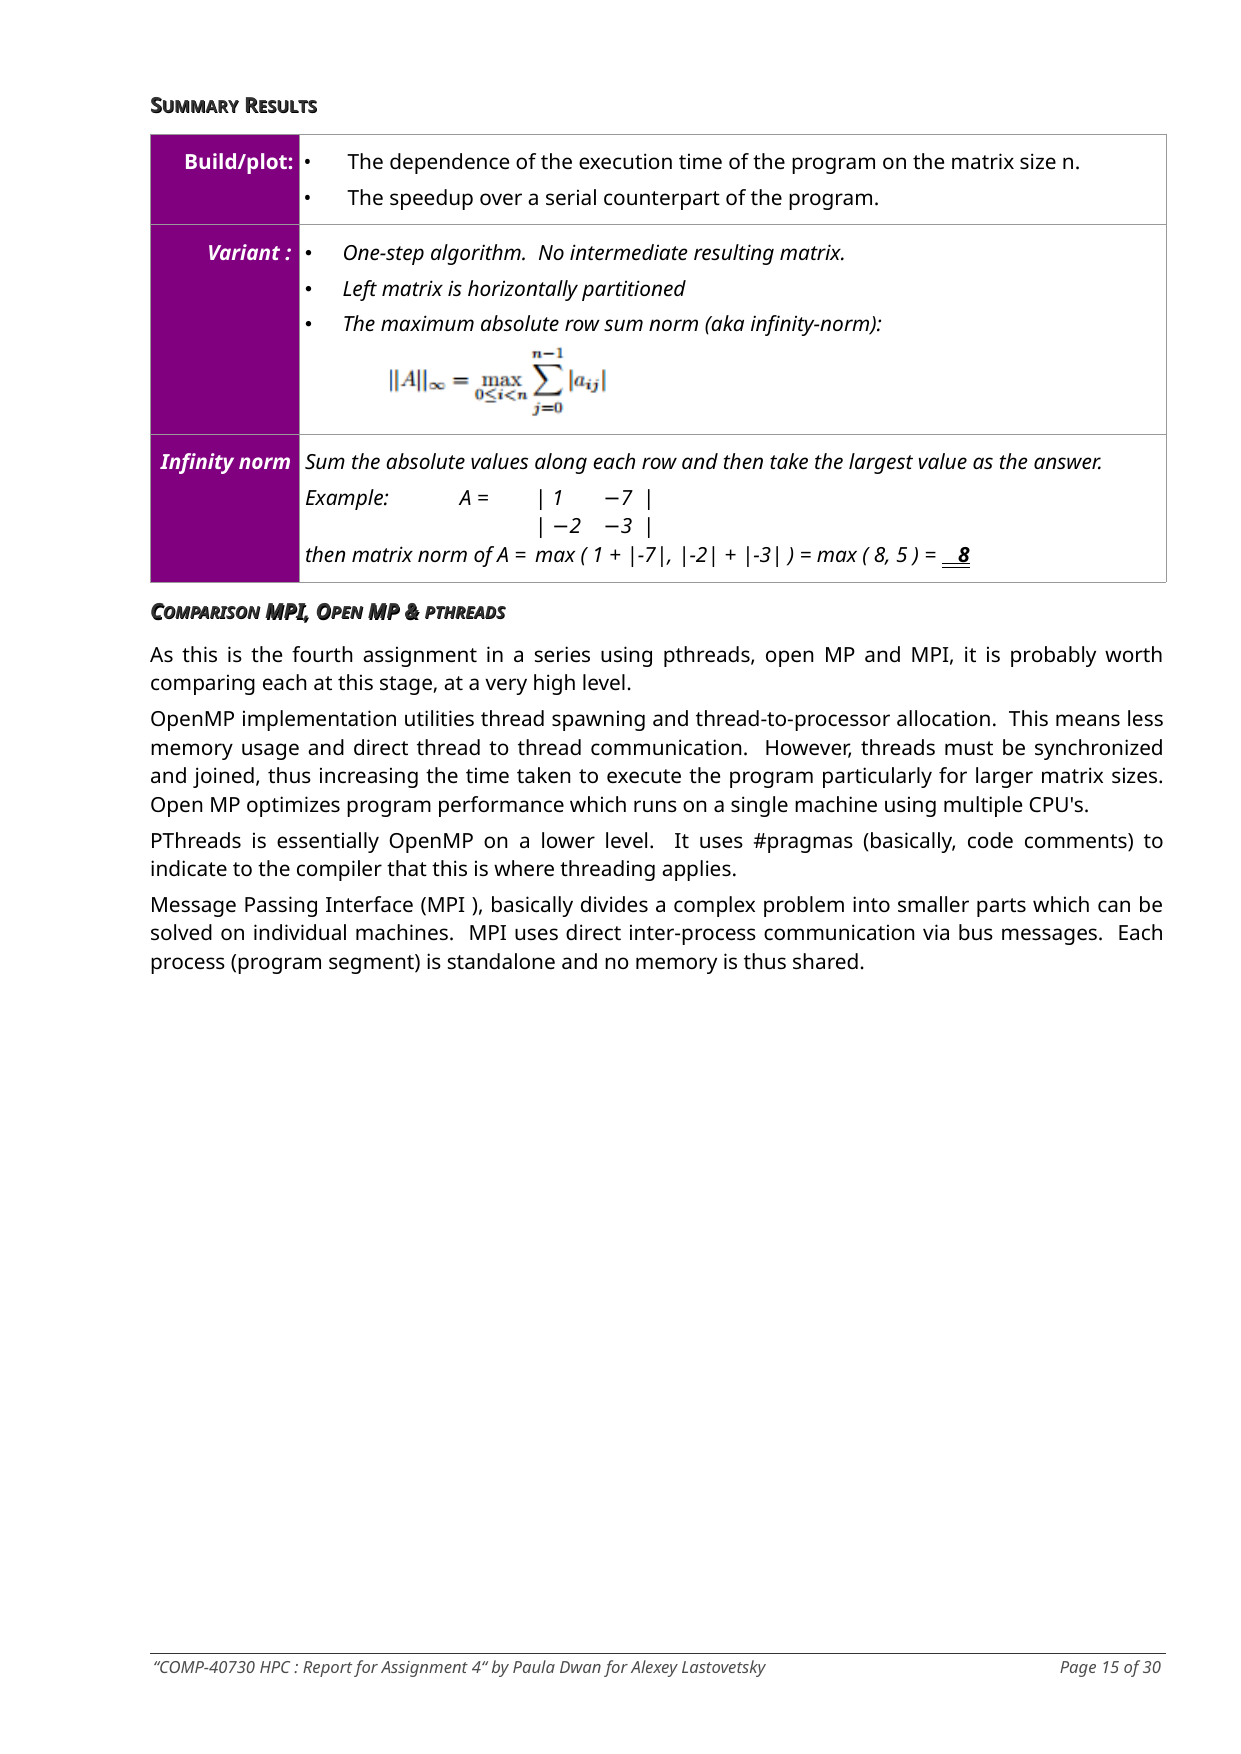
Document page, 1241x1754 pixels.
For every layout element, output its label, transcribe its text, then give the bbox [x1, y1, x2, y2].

text OpenMP implementation utilities thread spawning and thread-to-processor allocation. This means less memory usage and direct thread to thread communication. However, threads must be synchronized and joined, thus increasing the time taken to execute the program particularly for larger matrix sizes. Open MP optimizes program performance which runs on a single machine using multiple CPU's. [150, 704, 1166, 818]
table_header • The dependence of the execution time of the program on the matrix size n. • The speedup over a serial counterpart of the program. [300, 135, 1166, 224]
table_cell Variant : [151, 225, 299, 434]
table_cell Sum the absolute values along each row and then take the largest value as the answer. Example: A = | 1 −7 | | −2 −3 | then matrix norm of A = max ( 1 + |-7|, |-2| + |-3| ) = max ( 8, 5 ) = 8 [300, 435, 1166, 582]
subtitle Summary Results [150, 90, 1166, 118]
table_header Build/plot: [151, 135, 299, 224]
table_cell Infinity norm [151, 435, 299, 582]
text Message Passing Interface (MPI ), basically divides a complex problem into smaller parts which can be solved on individual machines. MPI uses direct inter-process communication via bus messages. Each process (program segment) is standalone and no memory is thus shared. [150, 890, 1166, 975]
text PThreads is essentially OpenMP on a lower level. It uses #pragmas (basically, code comments) to indicate to the compiler that this is where threading applies. [150, 826, 1166, 883]
picture [389, 345, 632, 421]
table_cell One-step algorithm. No intermediate resulting matrix. Left matrix is horizontally partitioned The maximum absolute row sum norm (aka infinity-norm): [300, 225, 1166, 434]
text As this is the fourth assignment in a series using pthreads, open MP and MPI, it is probably worth comparing each at this stage, at a very high level. [150, 640, 1166, 697]
subtitle Comparison MPI, Open MP & pthreads [150, 597, 1166, 625]
